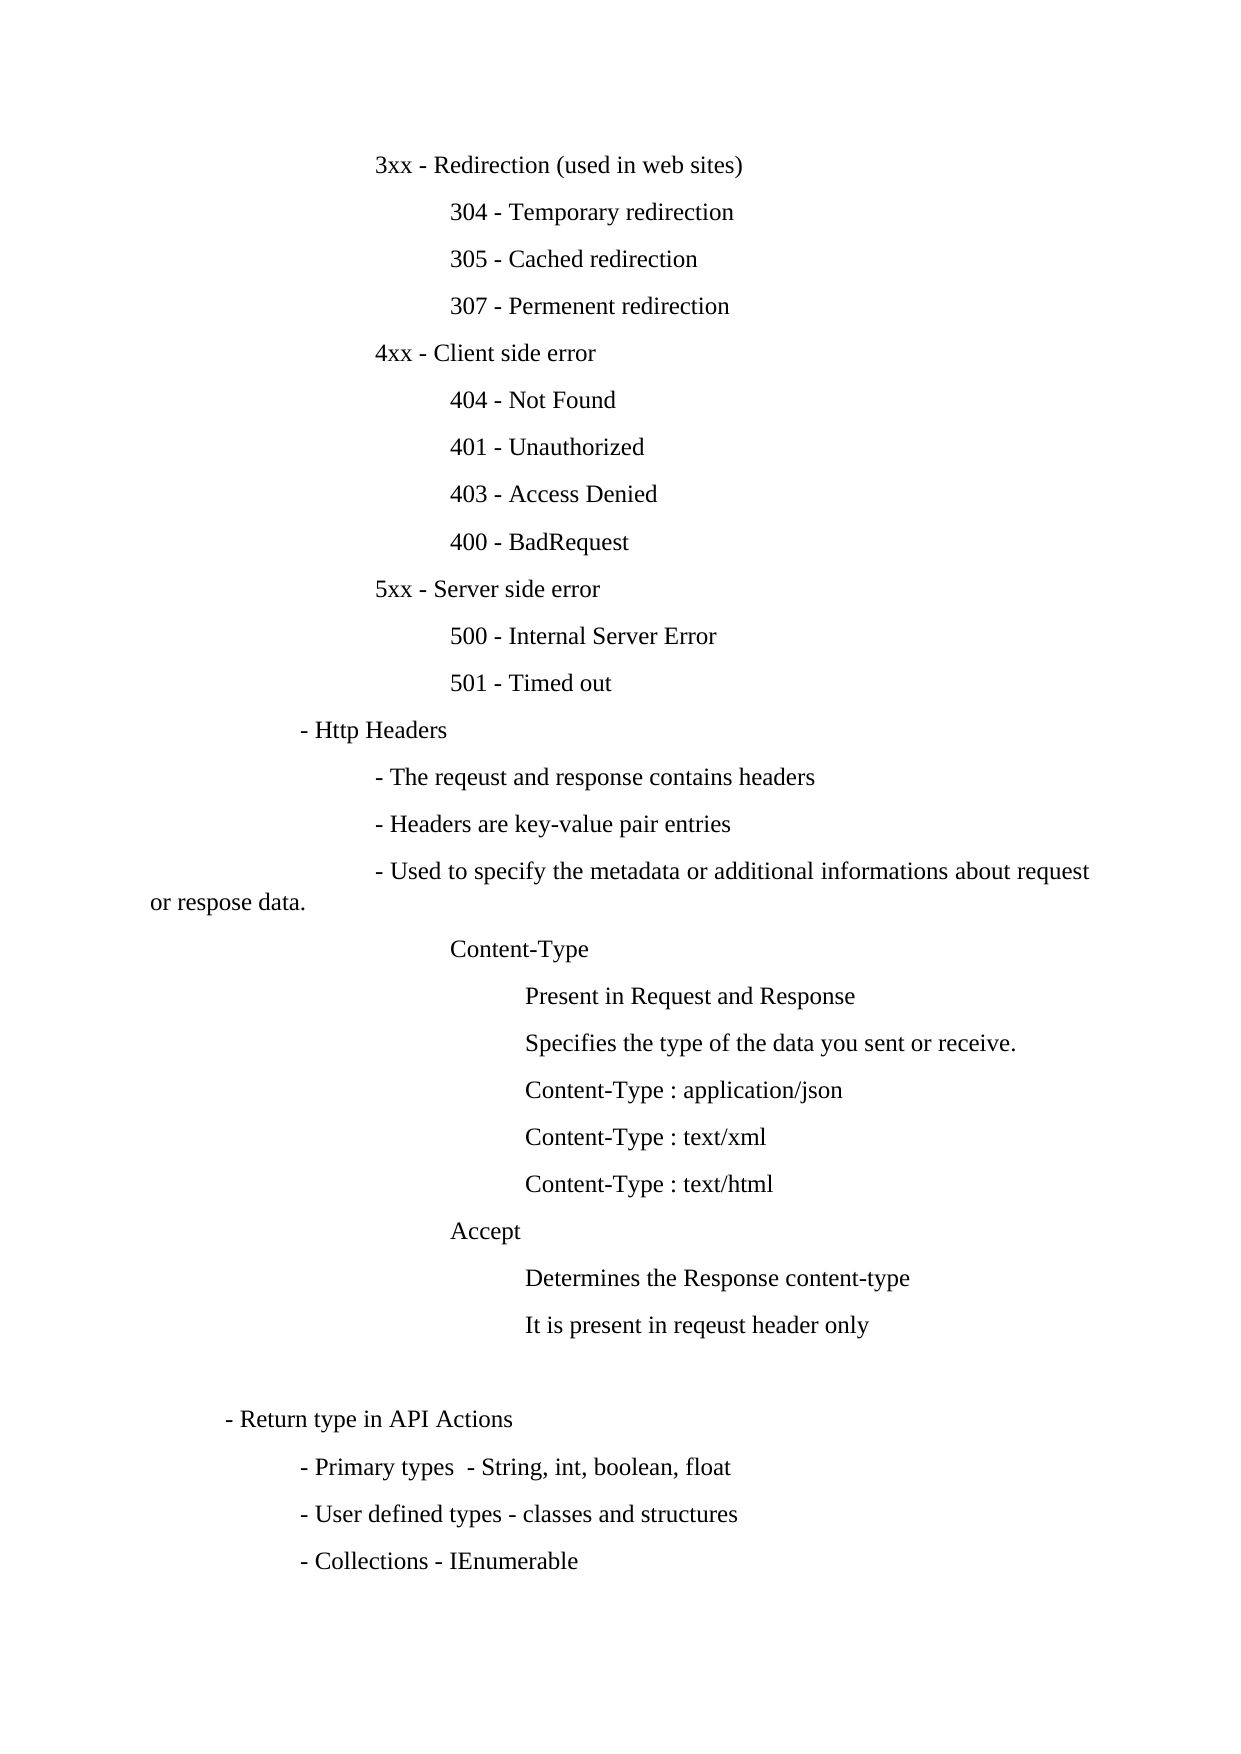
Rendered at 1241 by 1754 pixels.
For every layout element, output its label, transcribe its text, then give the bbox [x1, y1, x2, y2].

text 400 - BadRequest [150, 527, 1090, 555]
text 403 - Access Denied [150, 479, 1090, 508]
text - Return type in API Actions [150, 1404, 1090, 1433]
text - Headers are key-value pair entries [150, 809, 1090, 838]
text - Primary types - String, int, boolean, float [150, 1452, 1090, 1480]
text - Http Headers [150, 715, 1090, 744]
text Present in Request and Response [150, 981, 1090, 1009]
text 307 - Permenent redirection [150, 291, 1090, 320]
text - Used to specify the metadata or additional informations about request or respose data. [150, 856, 1090, 915]
text - Collections - IEnumerable [150, 1546, 1090, 1574]
text Specifies the type of the data you sent or receive. [150, 1028, 1090, 1057]
text 4xx - Client side error [150, 338, 1090, 367]
text 5xx - Server side error [150, 574, 1090, 602]
text 3xx - Redirection (used in web sites) [150, 150, 1090, 179]
text Content-Type : text/html [150, 1169, 1090, 1198]
text 401 - Unauthorized [150, 432, 1090, 461]
text Determines the Response content-type [150, 1263, 1090, 1292]
text Accept [150, 1216, 1090, 1245]
text 404 - Not Found [150, 385, 1090, 414]
text 305 - Cached redirection [150, 244, 1090, 273]
text - User defined types - classes and structures [150, 1499, 1090, 1527]
text - The reqeust and response contains headers [150, 762, 1090, 791]
text It is present in reqeust header only [150, 1310, 1090, 1339]
text 501 - Timed out [150, 668, 1090, 697]
text Content-Type [150, 934, 1090, 962]
text 500 - Internal Server Error [150, 621, 1090, 649]
text Content-Type : text/xml [150, 1122, 1090, 1151]
text Content-Type : application/json [150, 1075, 1090, 1104]
text 304 - Temporary redirection [150, 197, 1090, 226]
